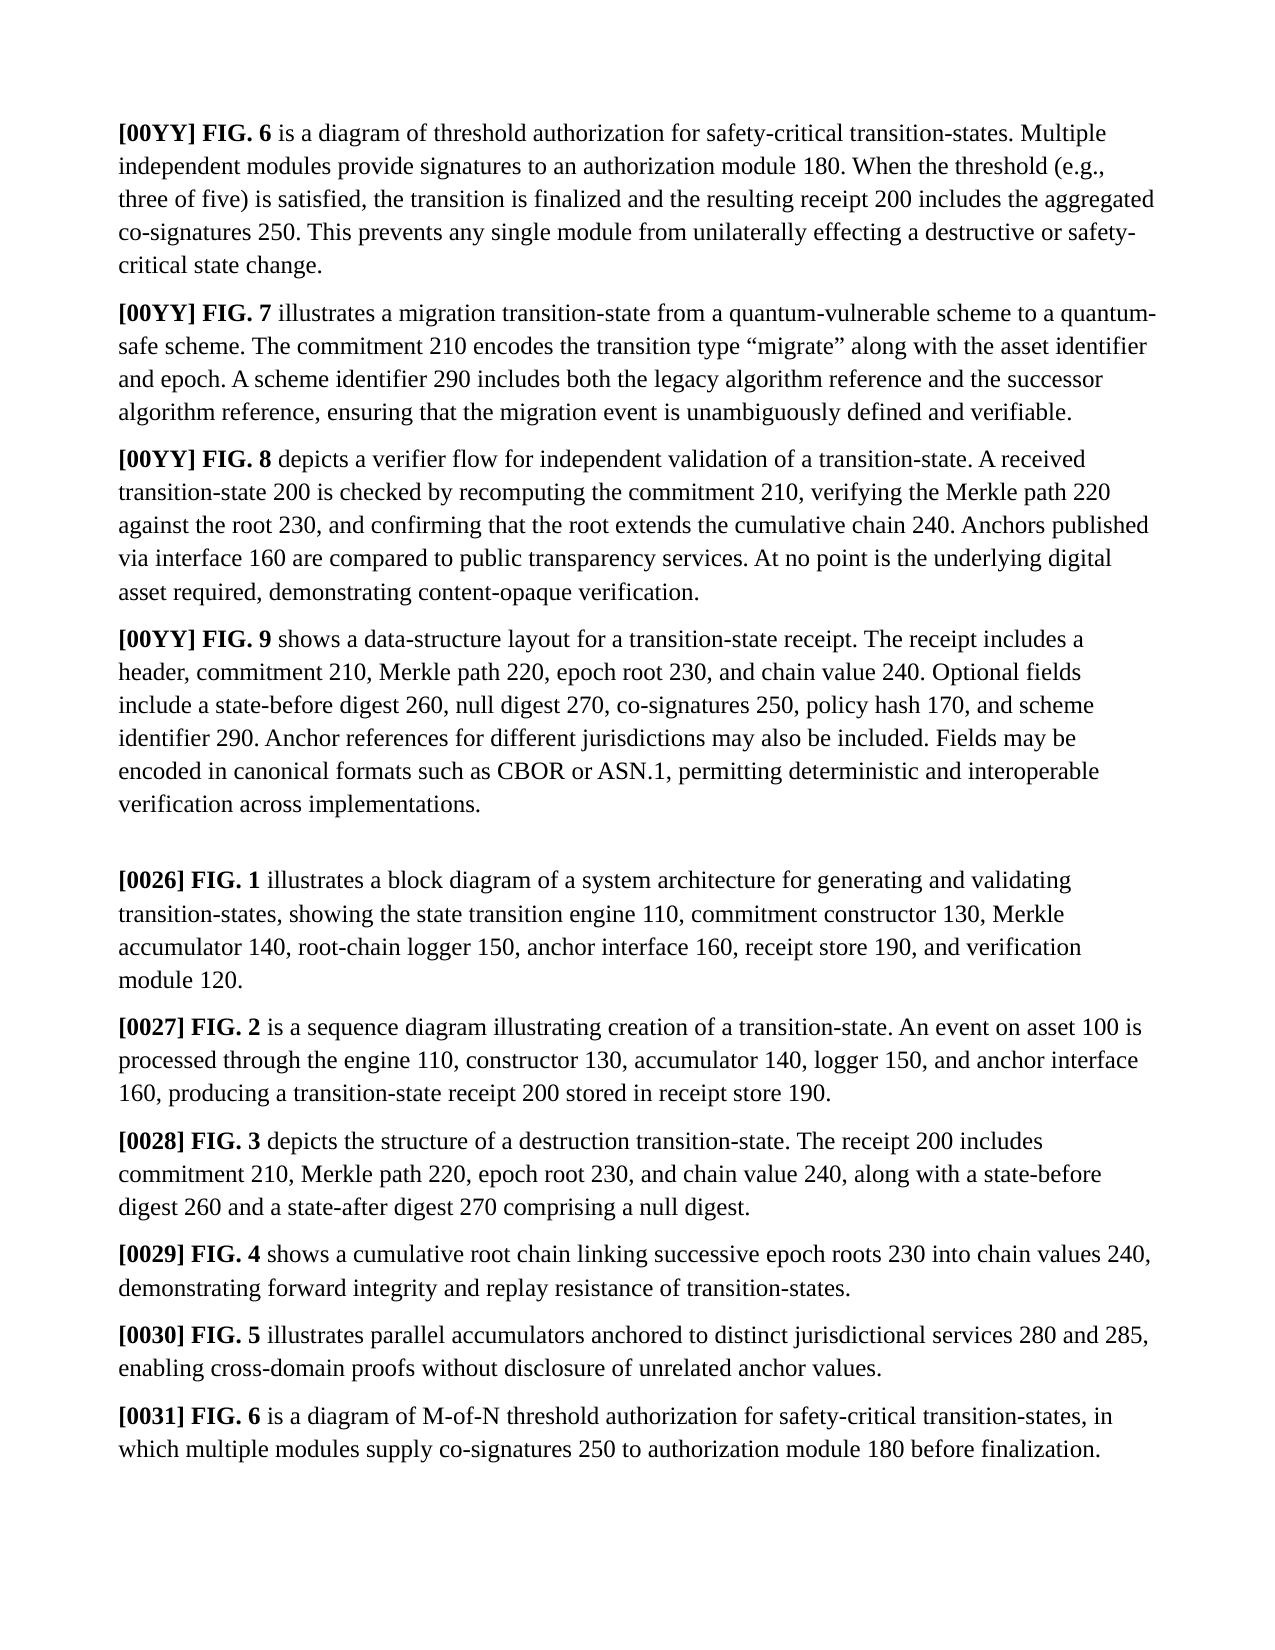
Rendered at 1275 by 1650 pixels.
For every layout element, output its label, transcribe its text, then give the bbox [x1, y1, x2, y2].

text [0027] FIG. 2 is a sequence diagram illustrating creation of a transition-state. An event on asset 100 is processed through the engine 110, constructor 130, accumulator 140, logger 150, and anchor interface 160, producing a transition-state receipt 200 stored in receipt store 190. [118, 1012, 1157, 1107]
text [0030] FIG. 5 illustrates parallel accumulators anchored to distinct jurisdictional services 280 and 285, enabling cross-domain proofs without disclosure of unrelated anchor values. [118, 1320, 1157, 1382]
text [00YY] FIG. 9 shows a data-structure layout for a transition-state receipt. The receipt includes a header, commitment 210, Merkle path 220, epoch root 230, and chain value 240. Optional fields include a state-before digest 260, null digest 270, co-signatures 250, policy hash 170, and scheme identifier 290. Anchor references for different jurisdictions may also be included. Fields may be encoded in canonical formats such as CBOR or ASN.1, permitting deterministic and interoperable verification across implementations. [118, 624, 1157, 818]
text [0026] FIG. 1 illustrates a block diagram of a system architecture for generating and validating transition-states, showing the state transition engine 110, commitment constructor 130, Merkle accumulator 140, root-chain logger 150, anchor interface 160, receipt store 190, and verification module 120. [118, 866, 1157, 993]
text [00YY] FIG. 7 illustrates a migration transition-state from a quantum-vulnerable scheme to a quantum-safe scheme. The commitment 210 encodes the transition type “migrate” along with the asset identifier and epoch. A scheme identifier 290 includes both the legacy algorithm reference and the successor algorithm reference, ensuring that the migration event is unambiguously defined and verifiable. [118, 298, 1157, 426]
text [0031] FIG. 6 is a diagram of M-of-N threshold authorization for safety-critical transition-states, in which multiple modules supply co-signatures 250 to authorization module 180 before finalization. [118, 1401, 1157, 1463]
text [0028] FIG. 3 depicts the structure of a destruction transition-state. The receipt 200 includes commitment 210, Merkle path 220, epoch root 230, and chain value 240, along with a state-before digest 260 and a state-after digest 270 comprising a null digest. [118, 1126, 1157, 1221]
text [00YY] FIG. 6 is a diagram of threshold authorization for safety-critical transition-states. Multiple independent modules provide signatures to an authorization module 180. When the threshold (e.g., three of five) is satisfied, the transition is finalized and the resulting receipt 200 includes the aggregated co-signatures 250. This prevents any single module from unilaterally effecting a destructive or safety-critical state change. [118, 118, 1157, 279]
text [00YY] FIG. 8 depicts a verifier flow for independent validation of a transition-state. A received transition-state 200 is checked by recomputing the commitment 210, verifying the Merkle path 220 against the root 230, and confirming that the root extends the cumulative chain 240. Anchors published via interface 160 are compared to public transparency services. At no point is the underlying digital asset required, demonstrating content-opaque verification. [118, 444, 1157, 605]
text [0029] FIG. 4 shows a cumulative root chain linking successive epoch roots 230 into chain values 240, demonstrating forward integrity and replay resistance of transition-states. [118, 1239, 1157, 1301]
